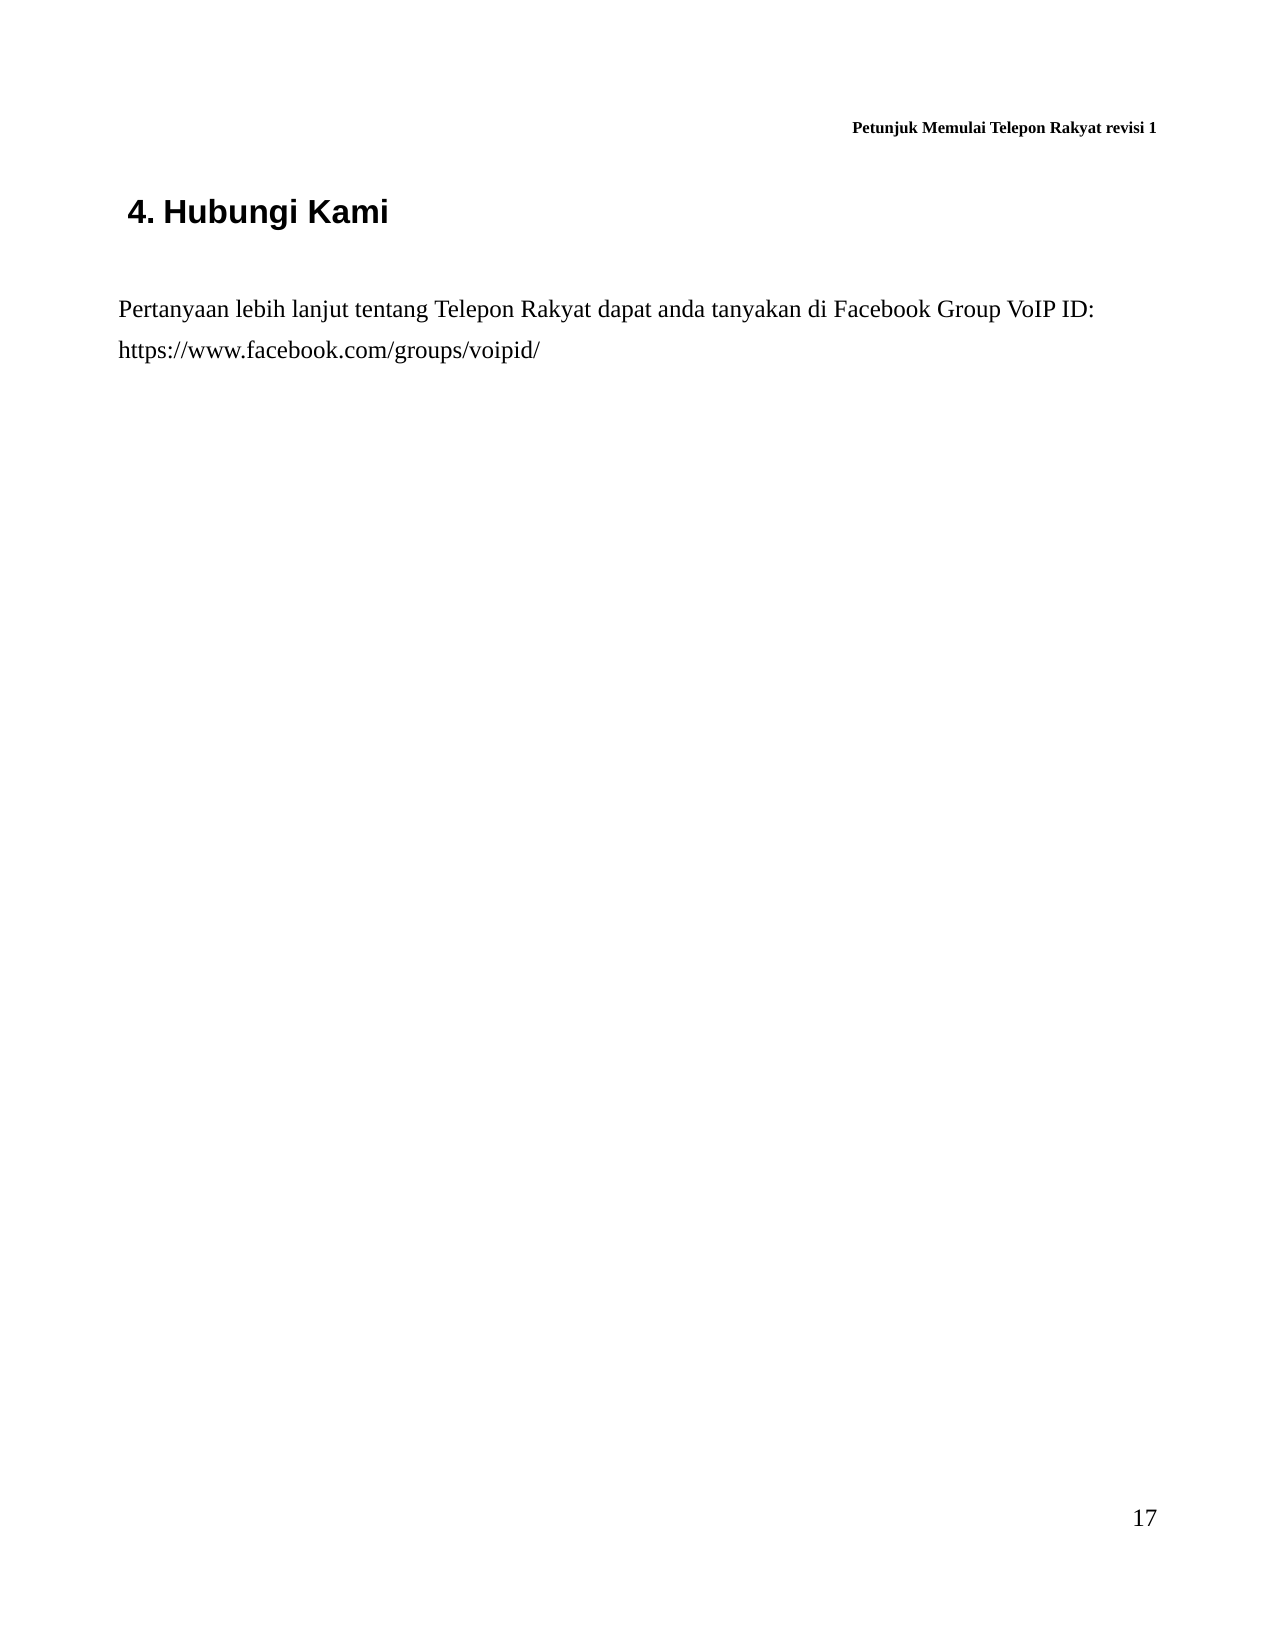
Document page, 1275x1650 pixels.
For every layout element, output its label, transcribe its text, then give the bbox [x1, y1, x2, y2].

subtitle Hubungi Kami [118, 192, 1157, 230]
text https://www.facebook.com/groups/voipid/ [118, 335, 1157, 364]
text Pertanyaan lebih lanjut tentang Telepon Rakyat dapat anda tanyakan di Facebook Group VoIP ID: [118, 294, 1157, 323]
